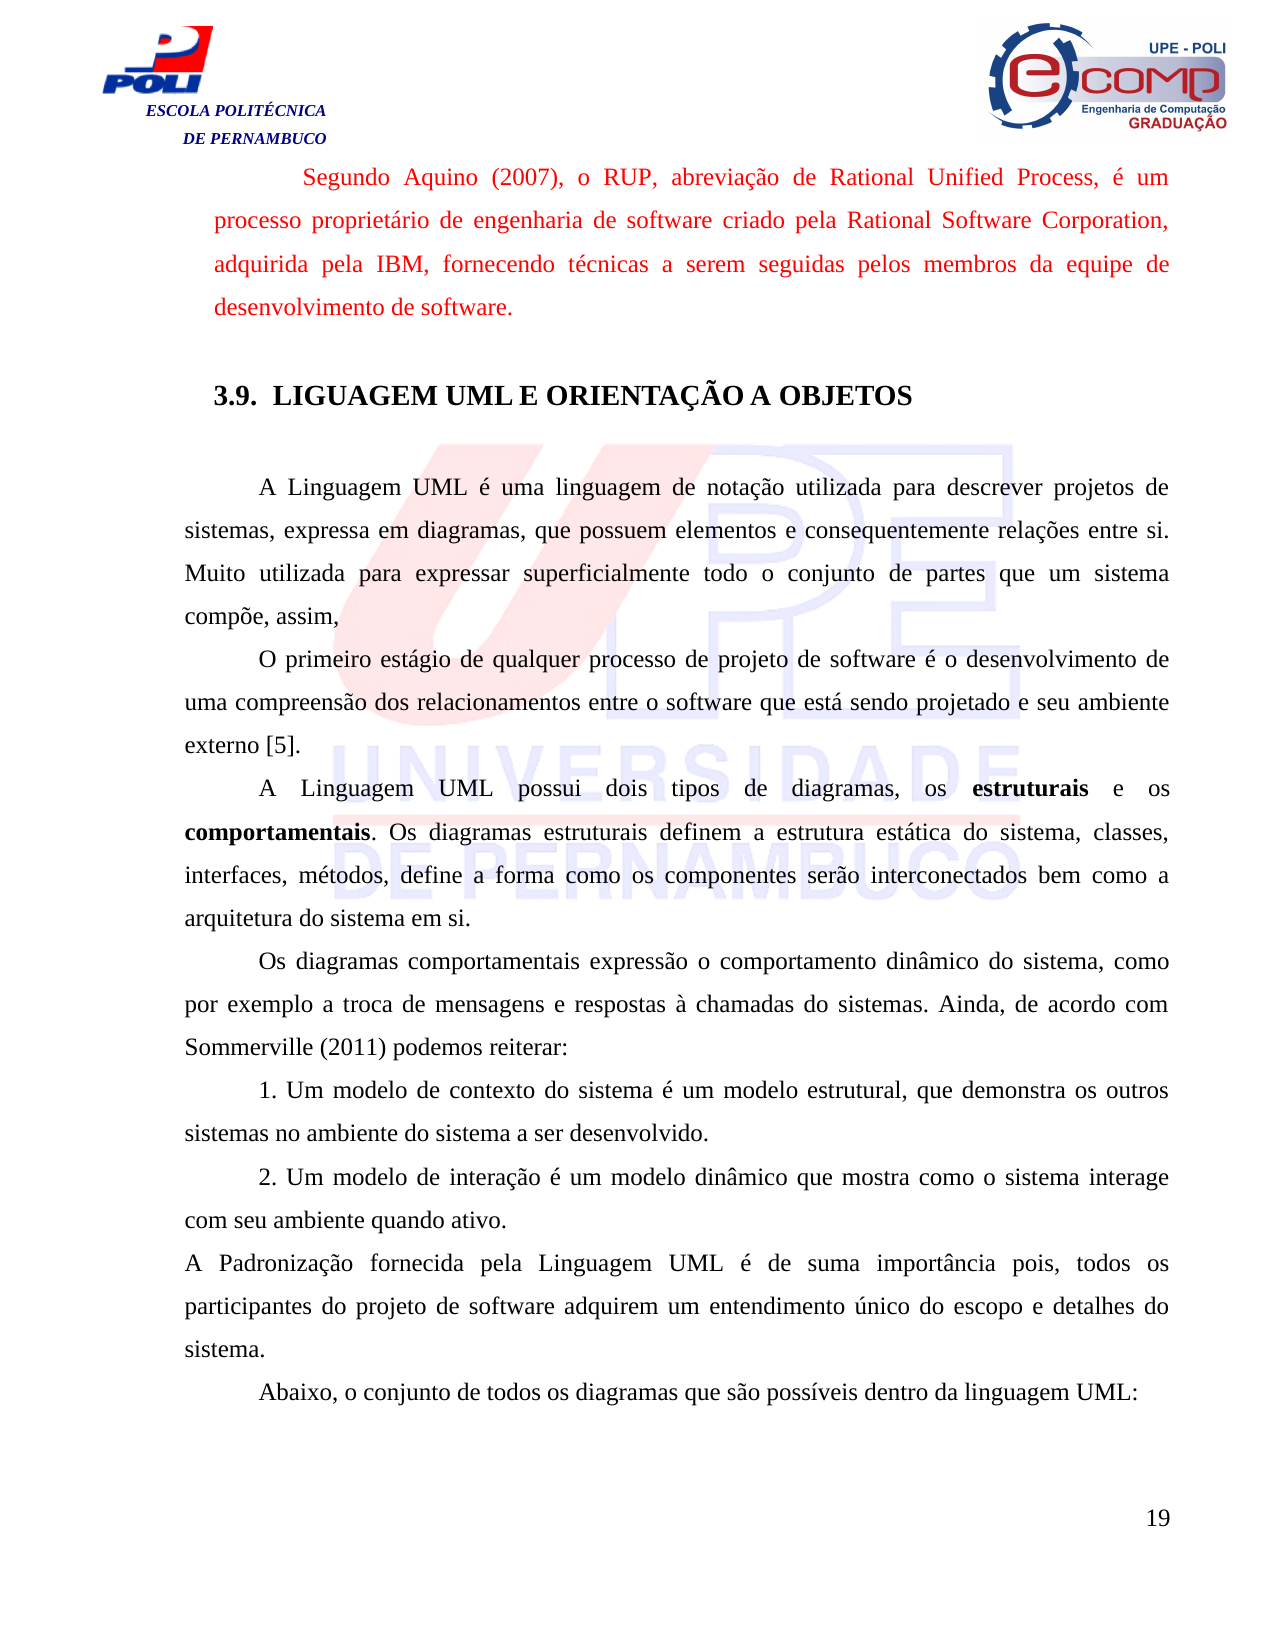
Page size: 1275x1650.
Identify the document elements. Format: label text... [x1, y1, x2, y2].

text 2. Um modelo de interação é um modelo dinâmico que mostra como o sistema interage com seu ambiente quando ativo. [184, 1162, 1170, 1233]
text Abaixo, o conjunto de todos os diagramas que são possíveis dentro da linguagem UML: [184, 1377, 1170, 1406]
text Segundo Aquino (2007), o RUP, abreviação de Rational Unified Process, é um processo proprietário de engenharia de software criado pela Rational Software Corporation, adquirida pela IBM, fornecendo técnicas a serem seguidas pelos membros da equipe de desenvolvimento de software. [214, 162, 1170, 321]
text Os diagramas comportamentais expressão o comportamento dinâmico do sistema, como por exemplo a troca de mensagens e respostas à chamadas do sistemas. Ainda, de acordo com Sommerville (2011) podemos reiterar: [184, 946, 1170, 1061]
text A Padronização fornecida pela Linguagem UML é de suma importância pois, todos os participantes do projeto de software adquirem um entendimento único do escopo e detalhes do sistema. [184, 1248, 1170, 1363]
text 1. Um modelo de contexto do sistema é um modelo estrutural, que demonstra os outros sistemas no ambiente do sistema a ser desenvolvido. [184, 1075, 1170, 1147]
picture [976, 14, 1228, 140]
subtitle LIGUAGEM UML E ORIENTAÇÃO A OBJETOS [213, 378, 1170, 412]
picture [91, 23, 214, 95]
